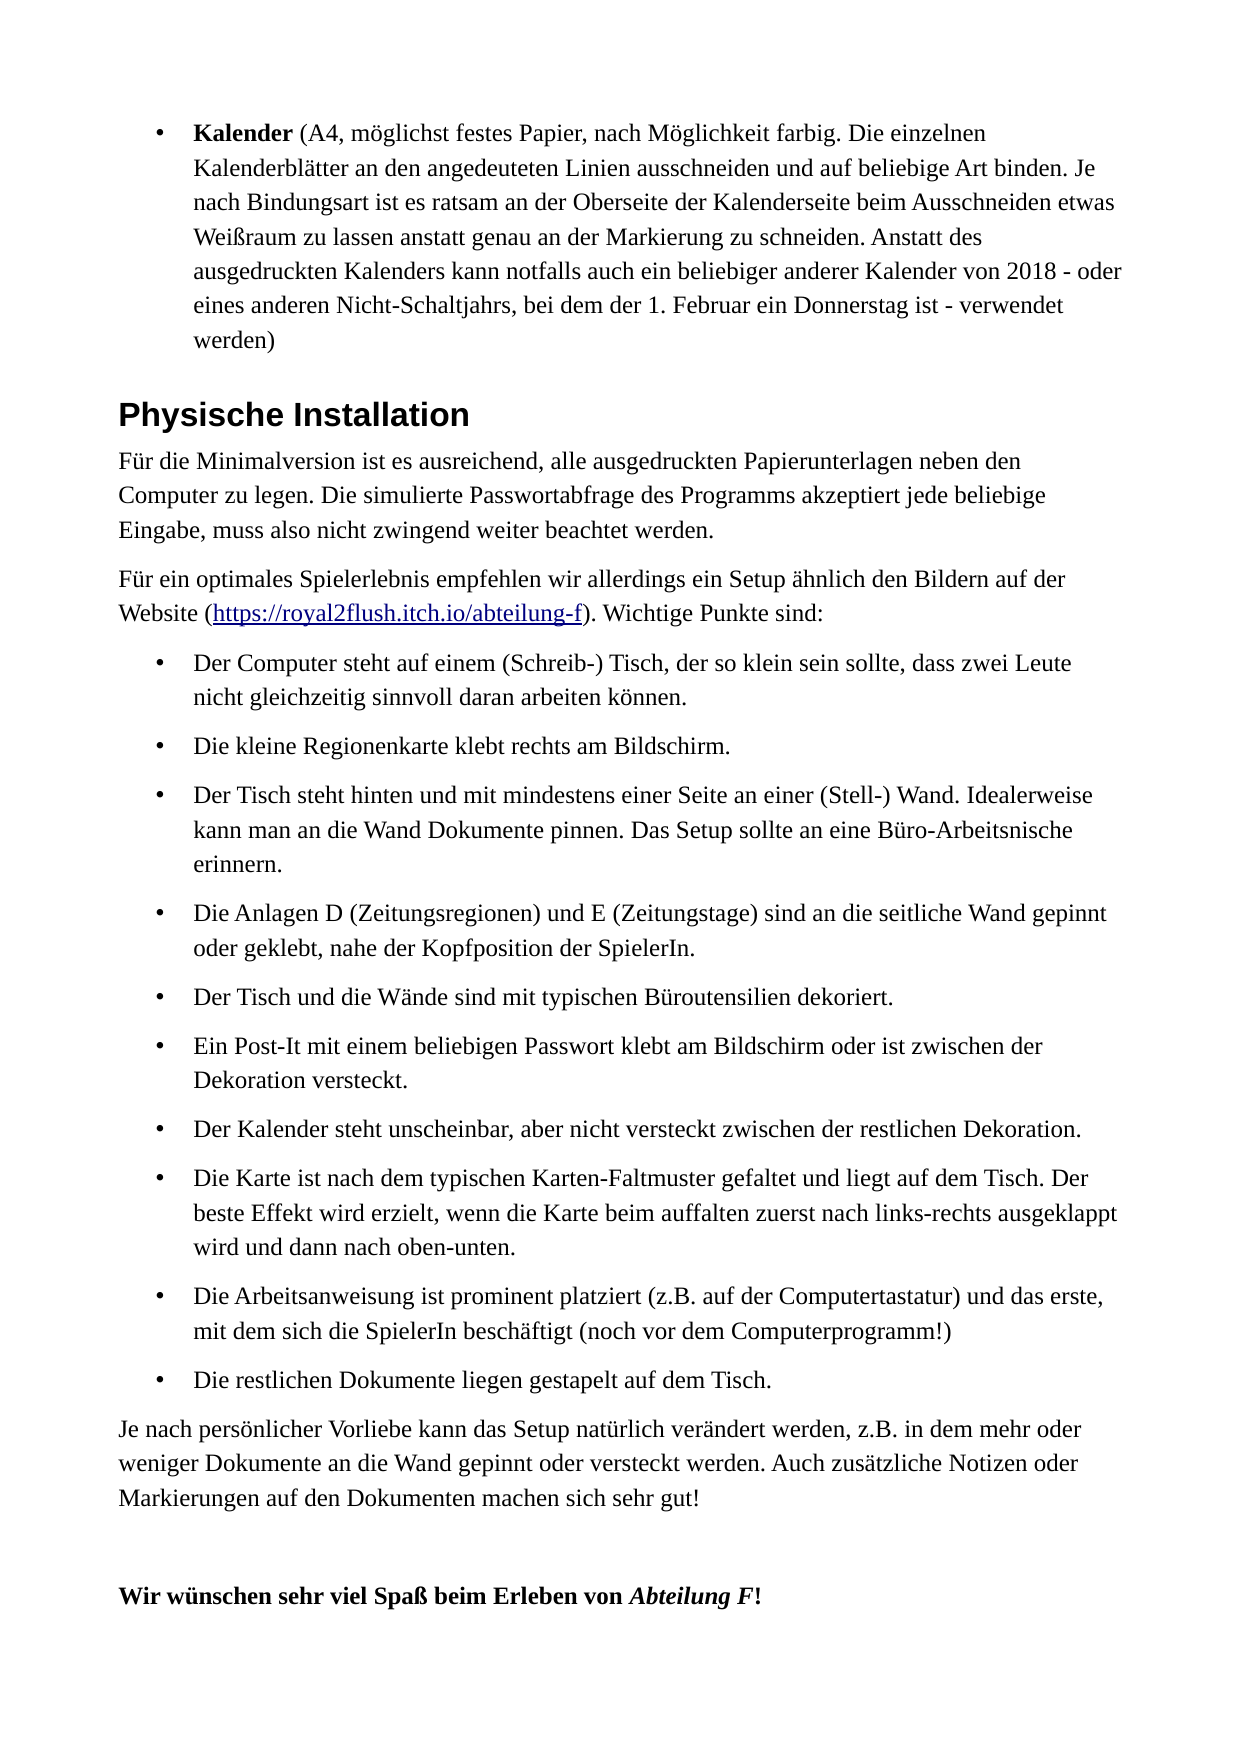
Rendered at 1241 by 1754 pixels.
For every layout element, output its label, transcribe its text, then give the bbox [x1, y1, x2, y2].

list Der Tisch steht hinten und mit mindestens einer Seite an einer (Stell-) Wand. Idealerweise kann man an die Wand Dokumente pinnen. Das Setup sollte an eine Büro-Arbeitsnische erinnern. [156, 780, 1122, 878]
text Je nach persönlicher Vorliebe kann das Setup natürlich verändert werden, z.B. in dem mehr oder weniger Dokumente an die Wand gepinnt oder versteckt werden. Auch zusätzliche Notizen oder Markierungen auf den Dokumenten machen sich sehr gut! [118, 1414, 1122, 1512]
text Für ein optimales Spielerlebnis empfehlen wir allerdings ein Setup ähnlich den Bildern auf der Website (https://royal2flush.itch.io/abteilung-f). Wichtige Punkte sind: [118, 564, 1122, 627]
list Ein Post-It mit einem beliebigen Passwort klebt am Bildschirm oder ist zwischen der Dekoration versteckt. [156, 1031, 1122, 1094]
list Kalender (A4, möglichst festes Papier, nach Möglichkeit farbig. Die einzelnen Kalenderblätter an den angedeuteten Linien ausschneiden und auf beliebige Art binden. Je nach Bindungsart ist es ratsam an der Oberseite der Kalenderseite beim Ausschneiden etwas Weißraum zu lassen anstatt genau an der Markierung zu schneiden. Anstatt des ausgedruckten Kalenders kann notfalls auch ein beliebiger anderer Kalender von 2018 - oder eines anderen Nicht-Schaltjahrs, bei dem der 1. Februar ein Donnerstag ist - verwendet werden) [156, 118, 1122, 354]
list Die Karte ist nach dem typischen Karten-Faltmuster gefaltet und liegt auf dem Tisch. Der beste Effekt wird erzielt, wenn die Karte beim auffalten zuerst nach links-rechts ausgeklappt wird und dann nach oben-unten. [156, 1163, 1122, 1261]
list Der Computer steht auf einem (Schreib-) Tisch, der so klein sein sollte, dass zwei Leute nicht gleichzeitig sinnvoll daran arbeiten können. [156, 648, 1122, 711]
list Der Kalender steht unscheinbar, aber nicht versteckt zwischen der restlichen Dekoration. [156, 1114, 1122, 1143]
list Die kleine Regionenkarte klebt rechts am Bildschirm. [156, 731, 1122, 760]
list Die Anlagen D (Zeitungsregionen) und E (Zeitungstage) sind an die seitliche Wand gepinnt oder geklebt, nahe der Kopfposition der SpielerIn. [156, 898, 1122, 961]
text Für die Minimalversion ist es ausreichend, alle ausgedruckten Papierunterlagen neben den Computer zu legen. Die simulierte Passwortabfrage des Programms akzeptiert jede beliebige Eingabe, muss also nicht zwingend weiter beachtet werden. [118, 446, 1122, 544]
subtitle Physische Installation [118, 395, 1122, 433]
list Der Tisch und die Wände sind mit typischen Büroutensilien dekoriert. [156, 982, 1122, 1011]
list Die restlichen Dokumente liegen gestapelt auf dem Tisch. [156, 1365, 1122, 1394]
text Wir wünschen sehr viel Spaß beim Erleben von Abteilung F! [118, 1581, 1122, 1610]
list Die Arbeitsanweisung ist prominent platziert (z.B. auf der Computertastatur) und das erste, mit dem sich die SpielerIn beschäftigt (noch vor dem Computerprogramm!) [156, 1281, 1122, 1345]
